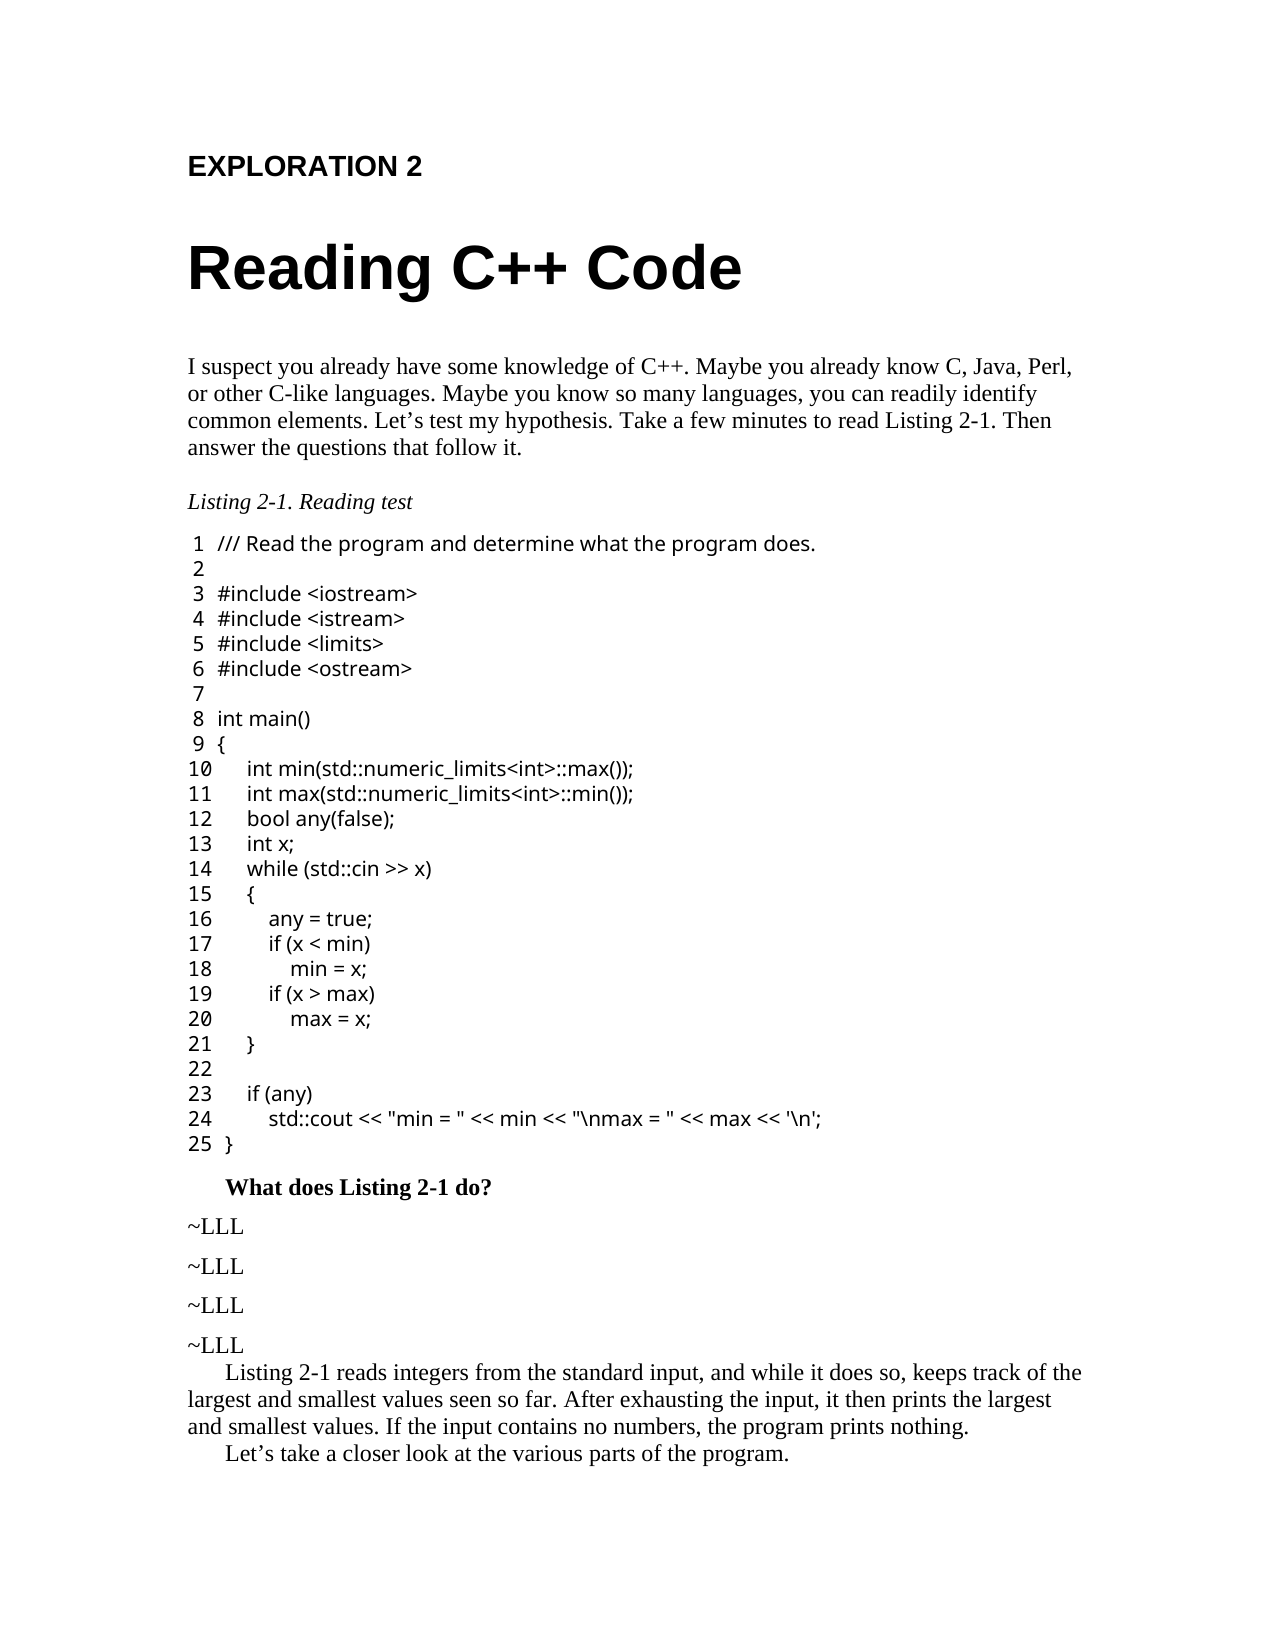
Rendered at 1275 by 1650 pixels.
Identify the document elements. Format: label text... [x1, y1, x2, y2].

text Listing 2-1. Reading test [187, 486, 1087, 515]
title Reading C++ Code [187, 233, 1087, 302]
list } [187, 1032, 1072, 1057]
list if (x > max) [187, 982, 1072, 1007]
list std::cout << "min = " << min << "\nmax = " << max << '\n'; [187, 1107, 1072, 1132]
text ~LLL [187, 1292, 1087, 1319]
text ~LLL [187, 1213, 1087, 1240]
list } [187, 1132, 1072, 1157]
list #include <iostream> [187, 582, 1072, 607]
list int max(std::numeric_limits<int>::min()); [187, 782, 1072, 807]
list #include <istream> [187, 607, 1072, 632]
list bool any(false); [187, 807, 1072, 832]
list min = x; [187, 957, 1072, 982]
text Listing 2-1 reads integers from the standard input, and while it does so, keeps track of the largest and smallest values seen so far. After exhausting the input, it then prints the largest and smallest values. If the input contains no numbers, the program prints nothing. [187, 1359, 1087, 1440]
list { [187, 882, 1072, 907]
list int x; [187, 832, 1072, 857]
text ~LLL [187, 1332, 1087, 1359]
list { [187, 732, 1072, 757]
list #include <ostream> [187, 657, 1072, 682]
list max = x; [187, 1007, 1072, 1032]
list if (any) [187, 1082, 1072, 1107]
text What does Listing 2-1 do? [187, 1173, 1087, 1200]
text Let’s take a closer look at the various parts of the program. [187, 1440, 1087, 1467]
list int min(std::numeric_limits<int>::max()); [187, 757, 1072, 782]
text I suspect you already have some knowledge of C++. Maybe you already know C, Java, Perl, or other C-like languages. Maybe you know so many languages, you can readily identify common elements. Let’s test my hypothesis. Take a few minutes to read Listing 2-1. Then answer the questions that follow it. [187, 352, 1087, 461]
list while (std::cin >> x) [187, 857, 1072, 882]
text Exploration 2 [187, 150, 1087, 183]
text ~LLL [187, 1252, 1087, 1279]
list if (x < min) [187, 932, 1072, 957]
list any = true; [187, 907, 1072, 932]
list /// Read the program and determine what the program does. [187, 532, 1072, 557]
list int main() [187, 707, 1072, 732]
list #include <limits> [187, 632, 1072, 657]
